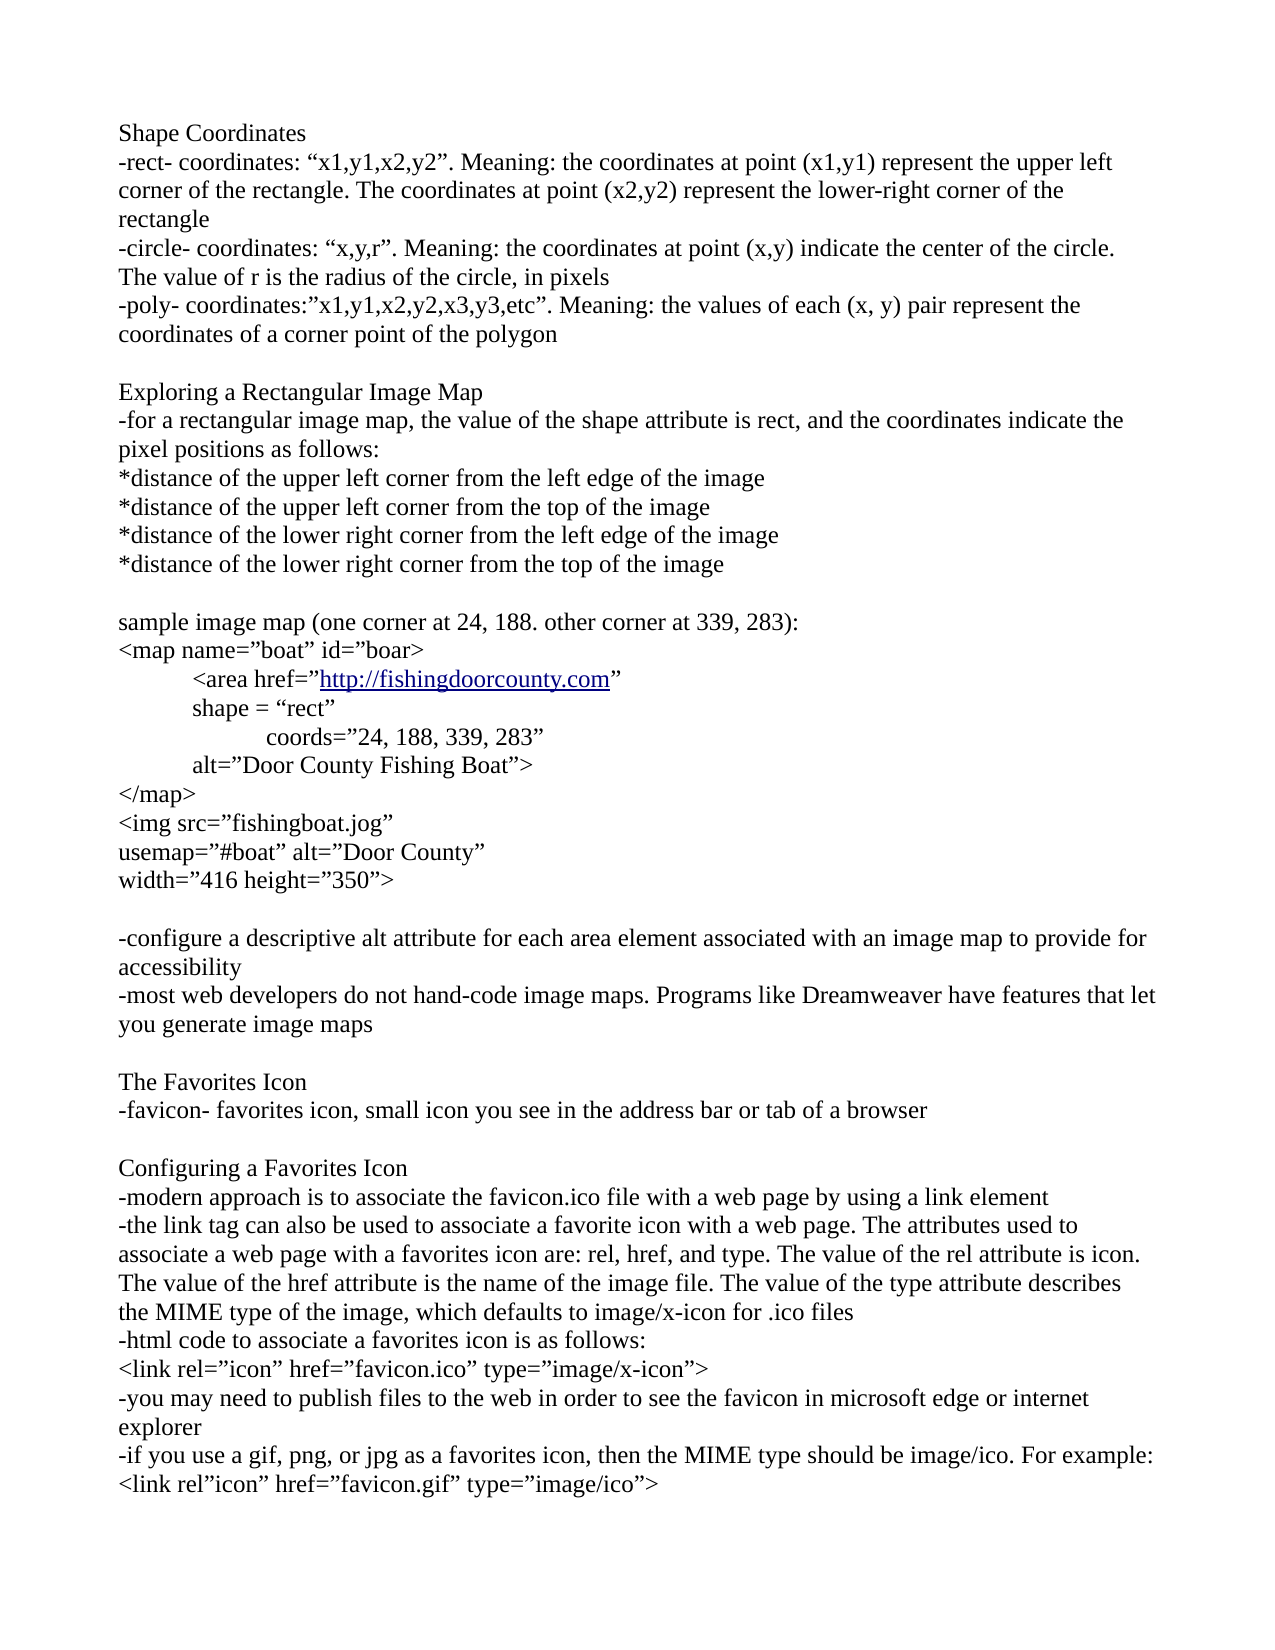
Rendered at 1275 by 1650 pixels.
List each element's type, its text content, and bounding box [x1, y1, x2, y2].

text -for a rectangular image map, the value of the shape attribute is rect, and the coordinates indicate the pixel positions as follows: [118, 406, 1157, 463]
text <img src=”fishingboat.jog” [118, 808, 1157, 837]
text -html code to associate a favorites icon is as follows: [118, 1326, 1157, 1354]
text -rect- coordinates: “x1,y1,x2,y2”. Meaning: the coordinates at point (x1,y1) represent the upper left corner of the rectangle. The coordinates at point (x2,y2) represent the lower-right corner of the rectangle [118, 147, 1157, 233]
text *distance of the upper left corner from the left edge of the image [118, 463, 1157, 492]
text -circle- coordinates: “x,y,r”. Meaning: the coordinates at point (x,y) indicate the center of the circle. The value of r is the radius of the circle, in pixels [118, 233, 1157, 291]
text <map name=”boat” id=”boar> [118, 636, 1157, 664]
text -configure a descriptive alt attribute for each area element associated with an image map to provide for accessibility [118, 923, 1157, 981]
text </map> [118, 779, 1157, 808]
text -you may need to publish files to the web in order to see the favicon in microsoft edge or internet explorer [118, 1383, 1157, 1441]
text sample image map (one corner at 24, 188. other corner at 339, 283): [118, 607, 1157, 636]
text coords=”24, 188, 339, 283” [118, 722, 1157, 751]
text *distance of the lower right corner from the top of the image [118, 549, 1157, 578]
text *distance of the lower right corner from the left edge of the image [118, 521, 1157, 549]
text -the link tag can also be used to associate a favorite icon with a web page. The attributes used to associate a web page with a favorites icon are: rel, href, and type. The value of the rel attribute is icon. The value of the href attribute is the name of the image file. The value of the type attribute describes the MIME type of the image, which defaults to image/x-icon for .ico files [118, 1211, 1157, 1326]
text Shape Coordinates [118, 118, 1157, 147]
text -poly- coordinates:”x1,y1,x2,y2,x3,y3,etc”. Meaning: the values of each (x, y) pair represent the coordinates of a corner point of the polygon [118, 291, 1157, 348]
text -most web developers do not hand-code image maps. Programs like Dreamweaver have features that let you generate image maps [118, 981, 1157, 1038]
text *distance of the upper left corner from the top of the image [118, 492, 1157, 521]
text -favicon- favorites icon, small icon you see in the address bar or tab of a browser [118, 1096, 1157, 1124]
text Exploring a Rectangular Image Map [118, 377, 1157, 406]
text <link rel=”icon” href=”favicon.ico” type=”image/x-icon”> [118, 1354, 1157, 1383]
text usemap=”#boat” alt=”Door County” [118, 837, 1157, 866]
text The Favorites Icon [118, 1067, 1157, 1096]
text width=”416 height=”350”> [118, 866, 1157, 894]
text <area href=”http://fishingdoorcounty.com” [118, 664, 1157, 693]
text <link rel”icon” href=”favicon.gif” type=”image/ico”> [118, 1469, 1157, 1498]
text -if you use a gif, png, or jpg as a favorites icon, then the MIME type should be image/ico. For example: [118, 1441, 1157, 1469]
text shape = “rect” [118, 693, 1157, 722]
text -modern approach is to associate the favicon.ico file with a web page by using a link element [118, 1182, 1157, 1211]
text Configuring a Favorites Icon [118, 1153, 1157, 1182]
text alt=”Door County Fishing Boat”> [118, 751, 1157, 779]
